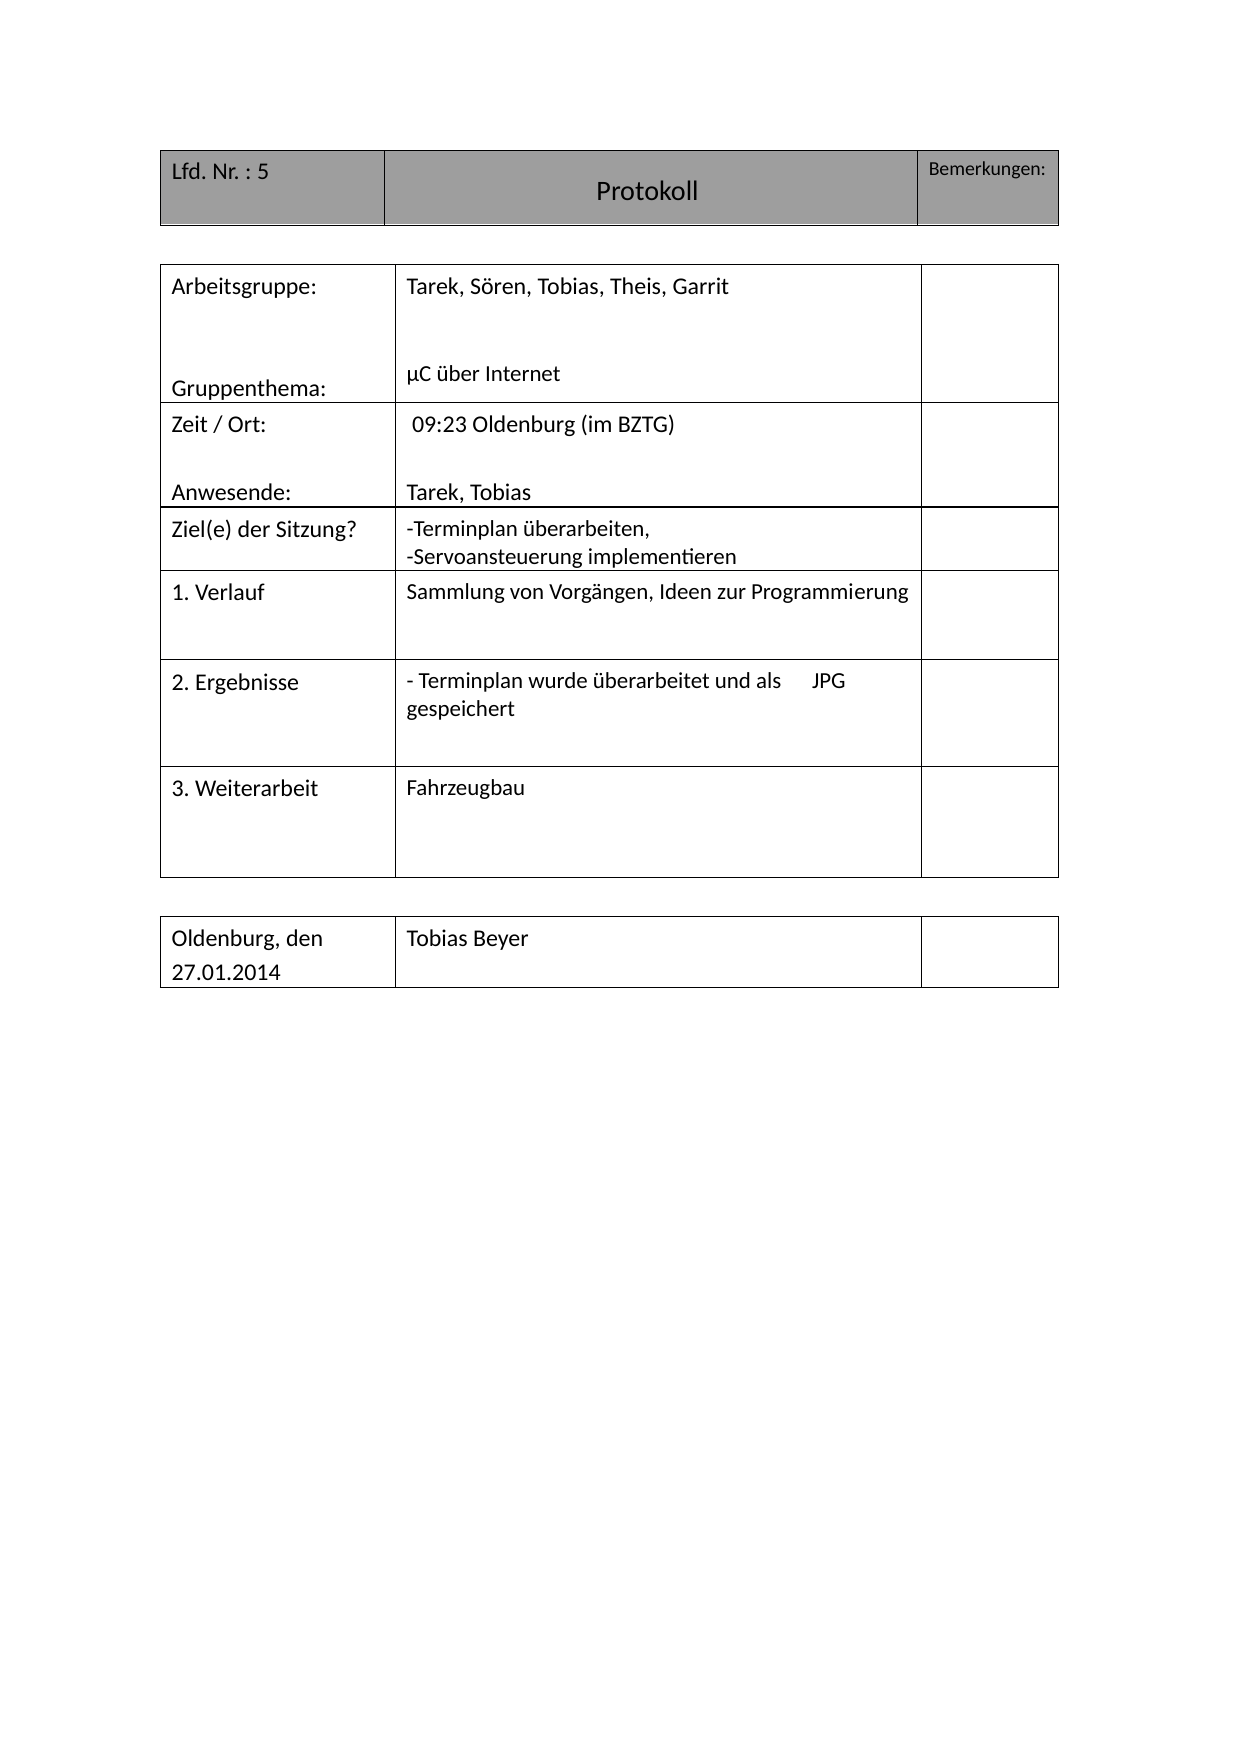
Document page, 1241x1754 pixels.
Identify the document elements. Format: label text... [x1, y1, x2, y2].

table_header Bemerkungen: [918, 151, 1058, 224]
table_header Lfd. Nr. : 5 [161, 151, 384, 224]
table_header Protokoll [385, 151, 917, 224]
table_cell Fahrzeugbau [396, 767, 921, 877]
table_cell - Terminplan wurde überarbeitet und als JPG gespeichert [396, 660, 921, 766]
table_cell [922, 403, 1058, 506]
table_header Tarek, Sören, Tobias, Theis, Garrit µC über Internet [396, 265, 921, 402]
table_header Oldenburg, den 27.01.2014 [161, 917, 395, 987]
table_cell 1. Verlauf [161, 571, 395, 659]
table_cell [922, 767, 1058, 877]
table_cell Ziel(e) der Sitzung? [161, 508, 395, 570]
table_cell [922, 508, 1058, 570]
table_cell 3. Weiterarbeit [161, 767, 395, 877]
table_header [922, 265, 1058, 402]
table_cell 2. Ergebnisse [161, 660, 395, 766]
table_header Arbeitsgruppe: Gruppenthema: [161, 265, 395, 402]
table_header [922, 917, 1058, 987]
table_header Tobias Beyer [396, 917, 921, 987]
table_cell Sammlung von Vorgängen, Ideen zur Programmierung [396, 571, 921, 659]
table_cell -Terminplan überarbeiten, -Servoansteuerung implementieren [396, 508, 921, 570]
table_cell Zeit / Ort: Anwesende: [161, 403, 395, 506]
table_cell [922, 660, 1058, 766]
table_cell 09:23 Oldenburg (im BZTG) Tarek, Tobias [396, 403, 921, 506]
table_cell [922, 571, 1058, 659]
